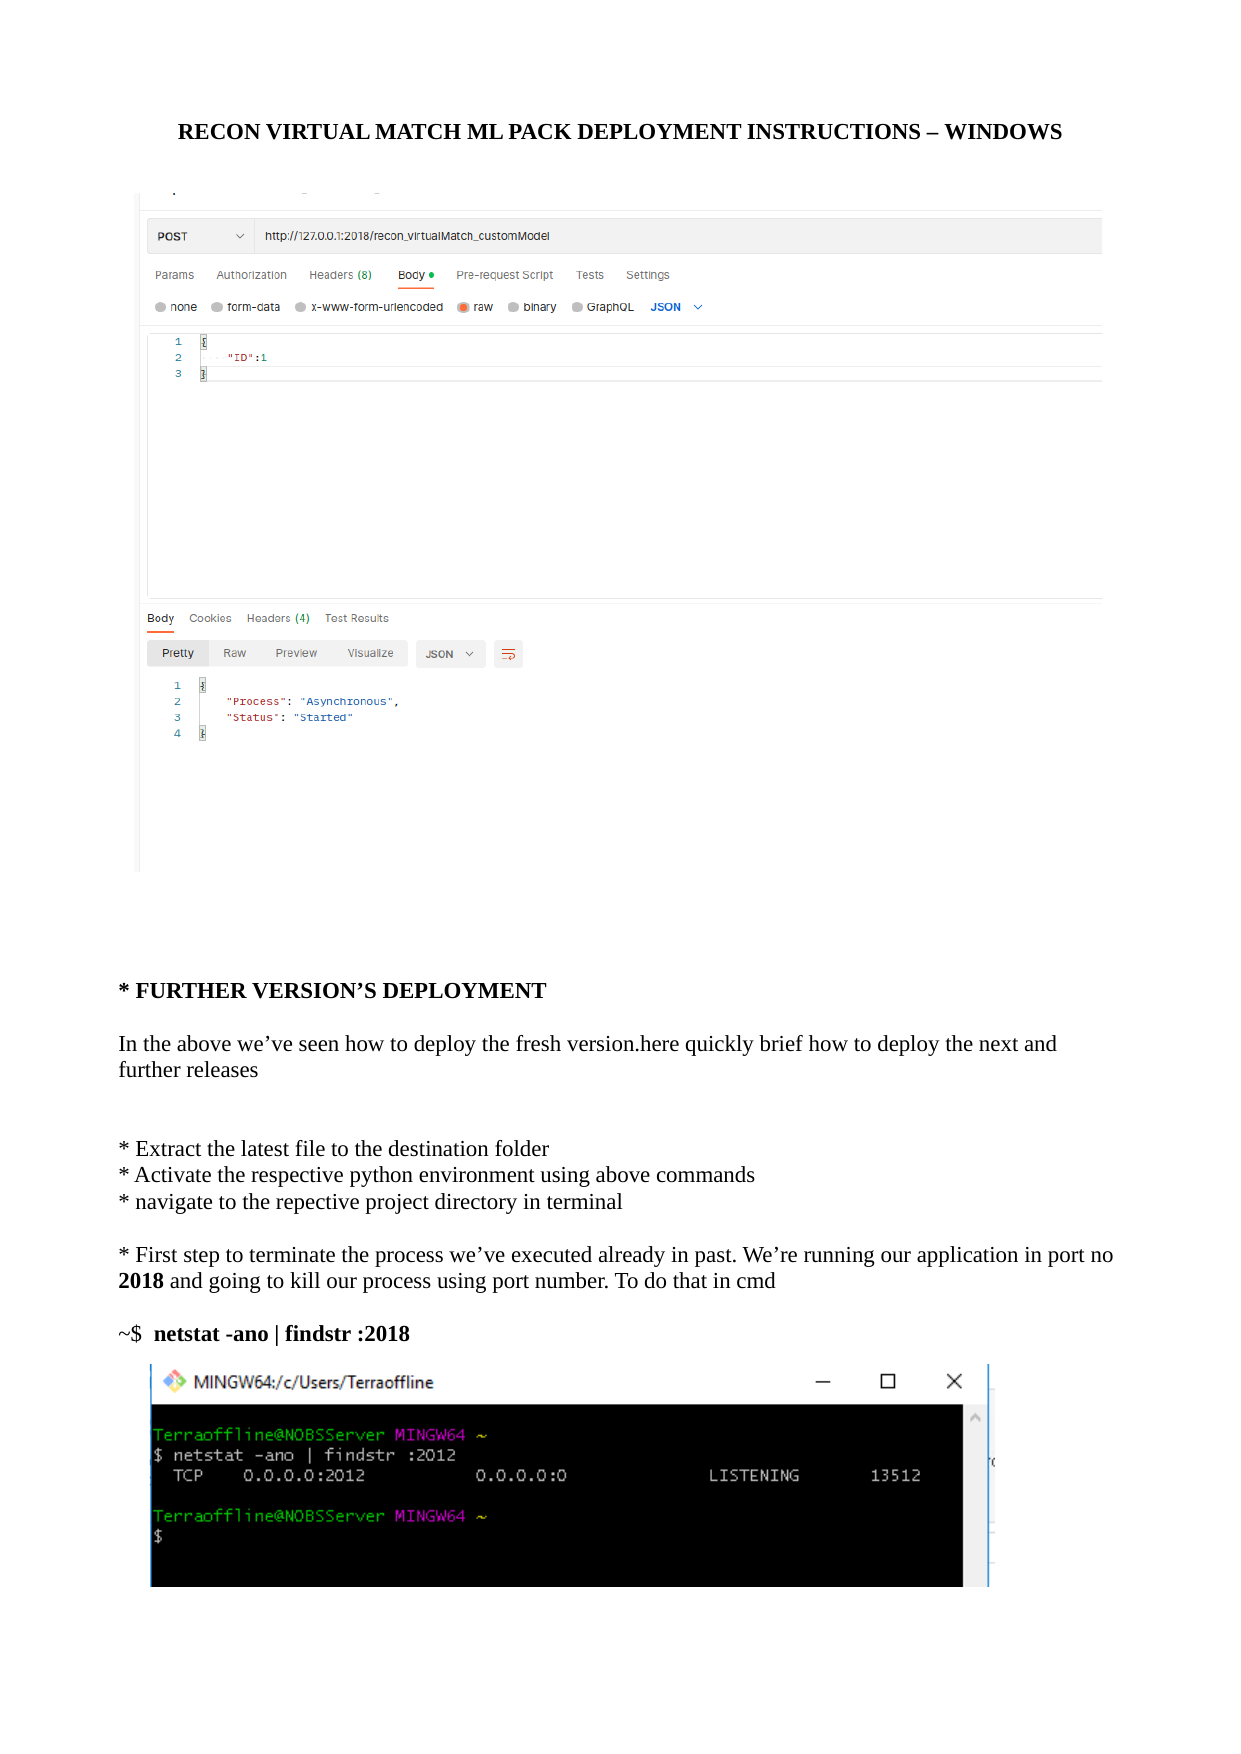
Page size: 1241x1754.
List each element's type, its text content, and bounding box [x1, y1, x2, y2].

text In the above we’ve seen how to deploy the fresh version.here quickly brief how to deploy the next and further releases [118, 1030, 1122, 1082]
text * Activate the respective python environment using above commands [118, 1162, 1122, 1188]
picture [133, 193, 1103, 872]
text * FURTHER VERSION’S DEPLOYMENT [118, 977, 1122, 1003]
text * navigate to the repective project directory in terminal [118, 1188, 1122, 1214]
text ~$ netstat -ano | findstr :2018 [118, 1320, 1122, 1346]
text * First step to terminate the process we’ve executed already in past. We’re running our application in port no 2018 and going to kill our process using port number. To do that in cmd [118, 1241, 1122, 1293]
picture [149, 1364, 995, 1587]
text * Extract the latest file to the destination folder [118, 1135, 1122, 1162]
